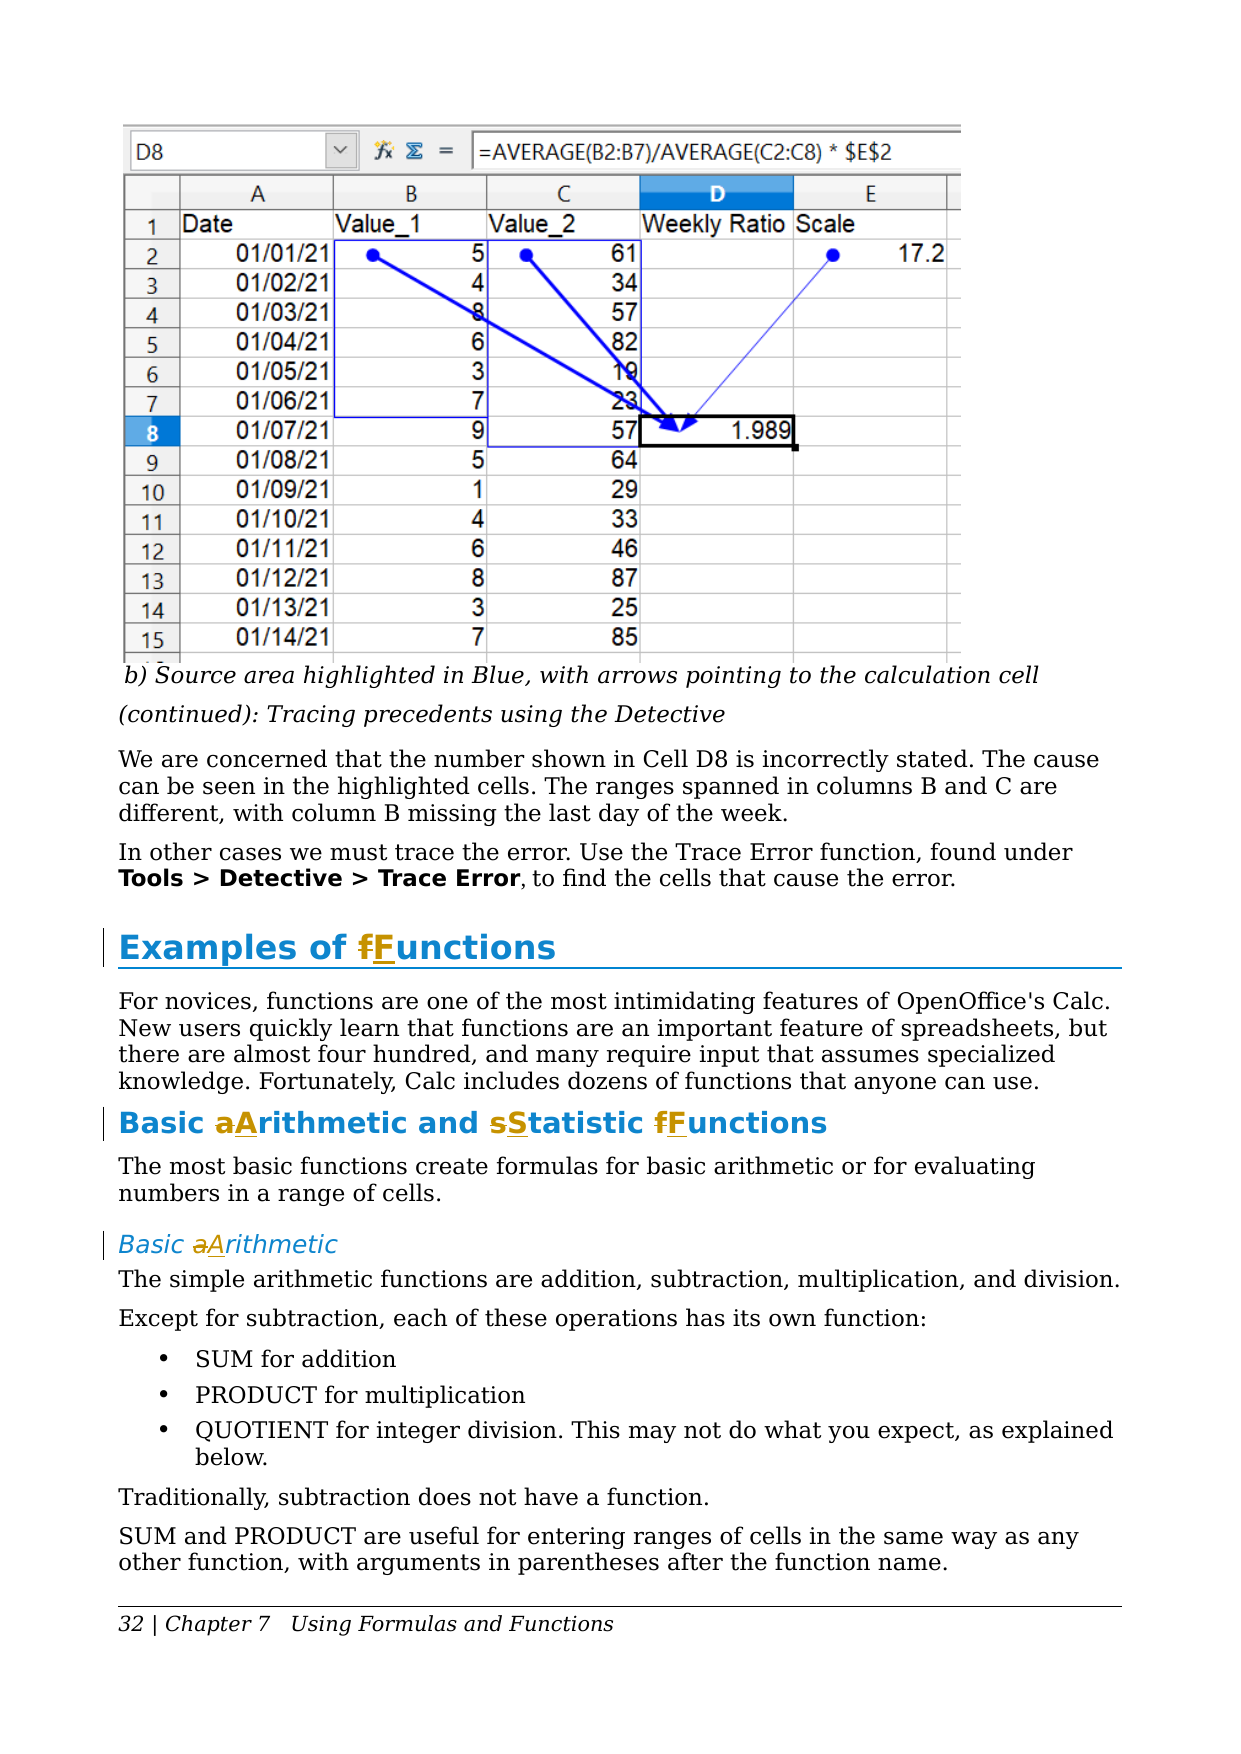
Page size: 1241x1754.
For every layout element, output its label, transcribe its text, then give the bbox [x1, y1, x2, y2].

text For novices, functions are one of the most intimidating features of OpenOffice's Calc. New users quickly learn that functions are an important feature of spreadsheets, but there are almost four hundred, and many require input that assumes specialized knowledge. Fortunately, Calc includes dozens of functions that anyone can use. [118, 988, 1122, 1095]
list PRODUCT for multiplication [156, 1380, 1122, 1409]
subtitle Examples of Functions [118, 928, 1122, 967]
text SUM and PRODUCT are useful for entering ranges of cells in the same way as any other function, with arguments in parentheses after the function name. [118, 1523, 1122, 1576]
list QUOTIENT for integer division. This may not do what you expect, as explained below. [156, 1415, 1122, 1471]
subtitle Basic Arithmetic and Statistic Functions [118, 1107, 1122, 1141]
list SUM for addition [156, 1344, 1122, 1374]
table_cell b) Source area highlighted in Blue, with arrows pointing to the calculation cell [118, 118, 1122, 701]
text We are concerned that the number shown in Cell D8 is incorrectly stated. The cause can be seen in the highlighted cells. The ranges spanned in columns B and C are different, with column B missing the last day of the week. [118, 746, 1122, 826]
text (continued): Tracing precedents using the Detective [118, 701, 1122, 728]
text The most basic functions create formulas for basic arithmetic or for evaluating numbers in a range of cells. [118, 1153, 1122, 1206]
text The simple arithmetic functions are addition, subtraction, multiplication, and division. [118, 1266, 1122, 1293]
picture [123, 123, 961, 663]
text Except for subtraction, each of these operations has its own function: [118, 1305, 1122, 1332]
text Traditionally, subtraction does not have a function. [118, 1484, 1122, 1510]
text In other cases we must trace the error. Use the Trace Error function, found under Tools > Detective > Trace Error, to find the cells that cause the error. [118, 839, 1122, 892]
subtitle Basic Arithmetic [118, 1231, 1122, 1260]
